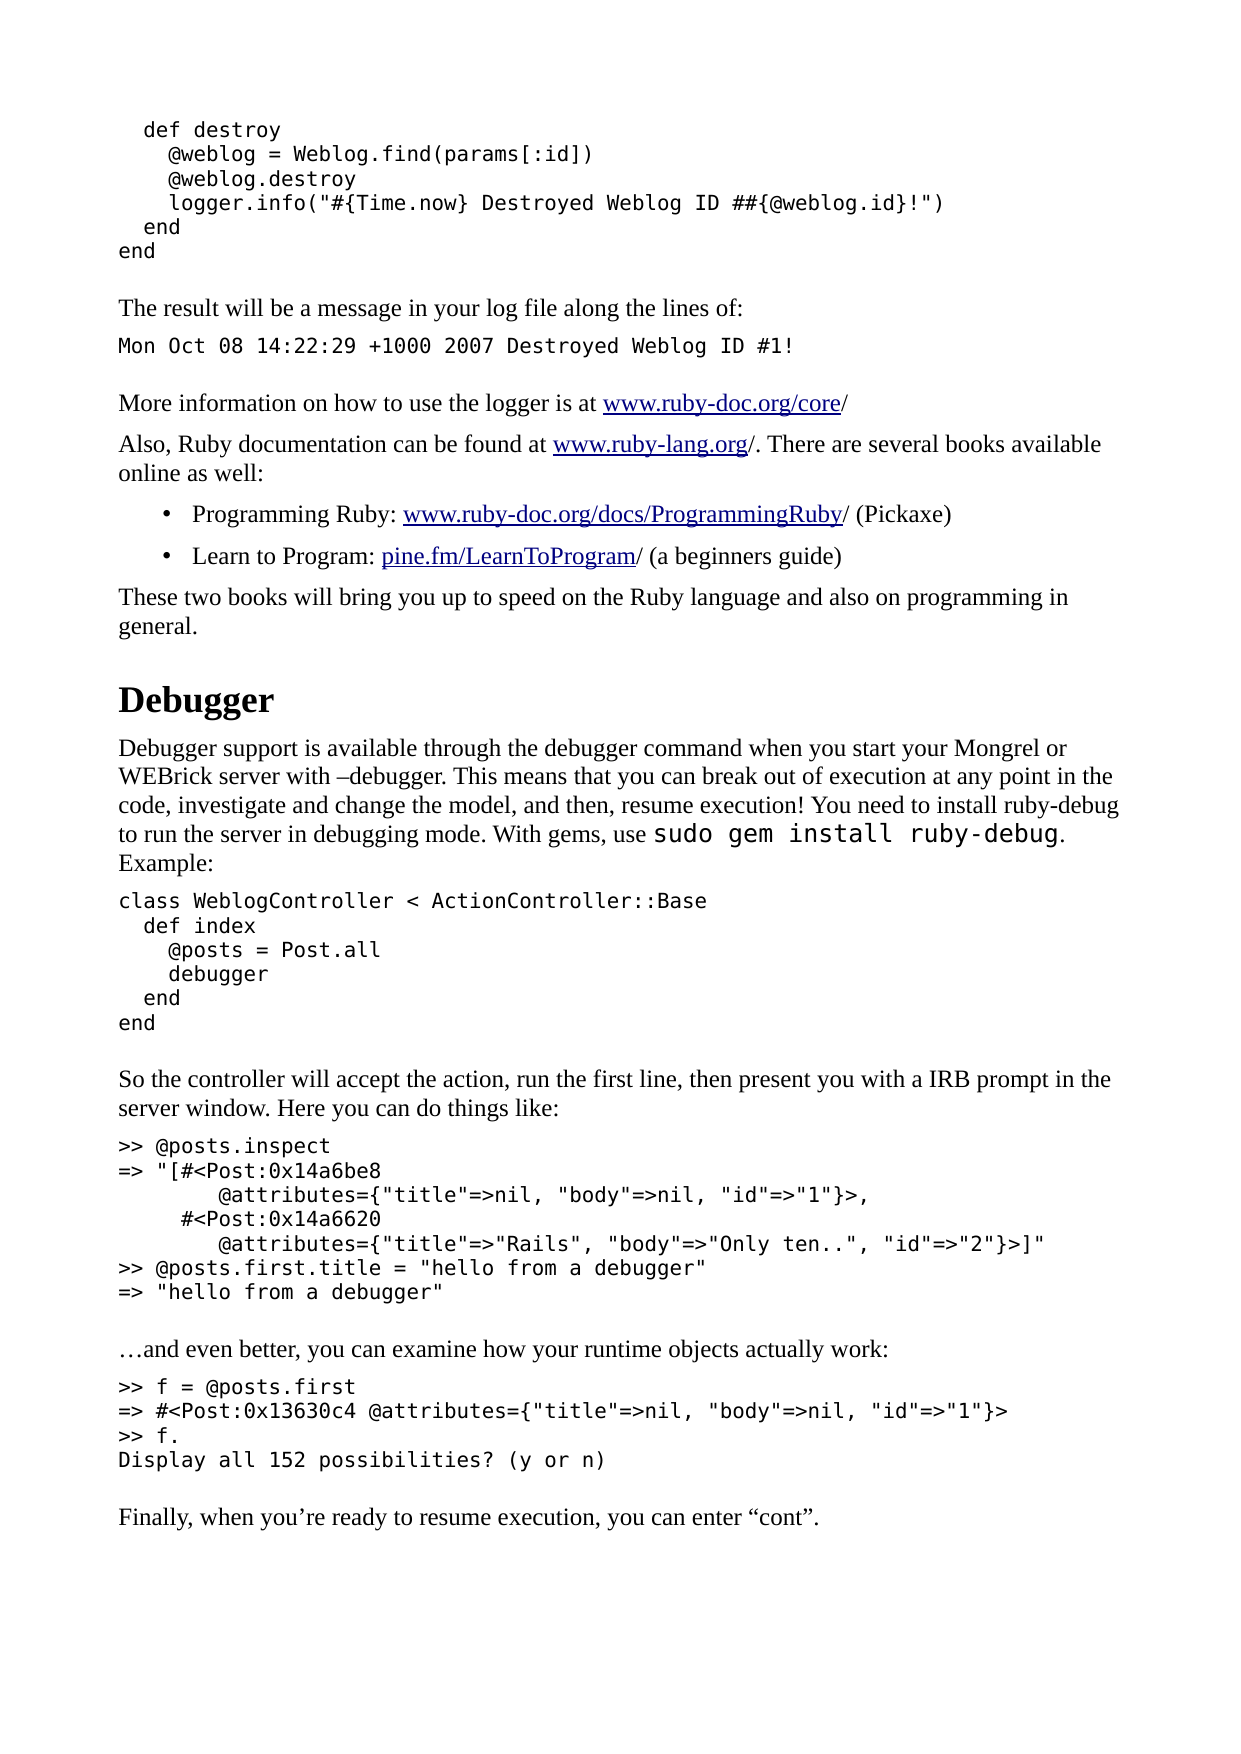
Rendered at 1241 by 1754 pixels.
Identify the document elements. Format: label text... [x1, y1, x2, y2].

list Learn to Program: pine.fm/LearnToProgram/ (a beginners guide) [162, 541, 1122, 569]
text >> @posts.inspect [118, 1134, 1122, 1159]
text Also, Ruby documentation can be found at www.ruby-lang.org/. There are several books available online as well: [118, 429, 1122, 487]
text >> f. [118, 1424, 1122, 1448]
text end [118, 986, 1122, 1011]
text Display all 152 possibilities? (y or n) [118, 1448, 1122, 1472]
list Programming Ruby: www.ruby-doc.org/docs/ProgrammingRuby/ (Pickaxe) [162, 499, 1122, 528]
text Mon Oct 08 14:22:29 +1000 2007 Destroyed Weblog ID #1! [118, 334, 1122, 359]
text end [118, 215, 1122, 239]
text >> f = @posts.first [118, 1375, 1122, 1399]
text def destroy [118, 118, 1122, 142]
text These two books will bring you up to speed on the Ruby language and also on programming in general. [118, 582, 1122, 639]
text @weblog.destroy [118, 167, 1122, 191]
text The result will be a message in your log file along the lines of: [118, 293, 1122, 322]
text => "[#<Post:0x14a6be8 [118, 1159, 1122, 1183]
text @attributes={"title"=>nil, "body"=>nil, "id"=>"1"}>, [118, 1183, 1122, 1207]
text logger.info("#{Time.now} Destroyed Weblog ID ##{@weblog.id}!") [118, 191, 1122, 215]
text @posts = Post.all [118, 938, 1122, 962]
text end [118, 239, 1122, 264]
text def index [118, 914, 1122, 938]
text >> @posts.first.title = "hello from a debugger" [118, 1256, 1122, 1280]
text => #<Post:0x13630c4 @attributes={"title"=>nil, "body"=>nil, "id"=>"1"}> [118, 1399, 1122, 1424]
text => "hello from a debugger" [118, 1280, 1122, 1304]
text @attributes={"title"=>"Rails", "body"=>"Only ten..", "id"=>"2"}>]" [118, 1232, 1122, 1256]
text Debugger support is available through the debugger command when you start your Mongrel or WEBrick server with –debugger. This means that you can break out of execution at any point in the code, investigate and change the model, and then, resume execution! You need to install ruby-debug to run the server in debugging mode. With gems, use sudo gem install ruby-debug. Example: [118, 733, 1122, 877]
text end [118, 1011, 1122, 1035]
text class WeblogController < ActionController::Base [118, 889, 1122, 914]
text debugger [118, 962, 1122, 986]
text …and even better, you can examine how your runtime objects actually work: [118, 1334, 1122, 1363]
subtitle Debugger [118, 677, 1122, 720]
text More information on how to use the logger is at www.ruby-doc.org/core/ [118, 388, 1122, 417]
text @weblog = Weblog.find(params[:id]) [118, 142, 1122, 167]
text #<Post:0x14a6620 [118, 1207, 1122, 1232]
text Finally, when you’re ready to resume execution, you can enter “cont”. [118, 1502, 1122, 1530]
text So the controller will accept the action, run the first line, then present you with a IRB prompt in the server window. Here you can do things like: [118, 1064, 1122, 1122]
